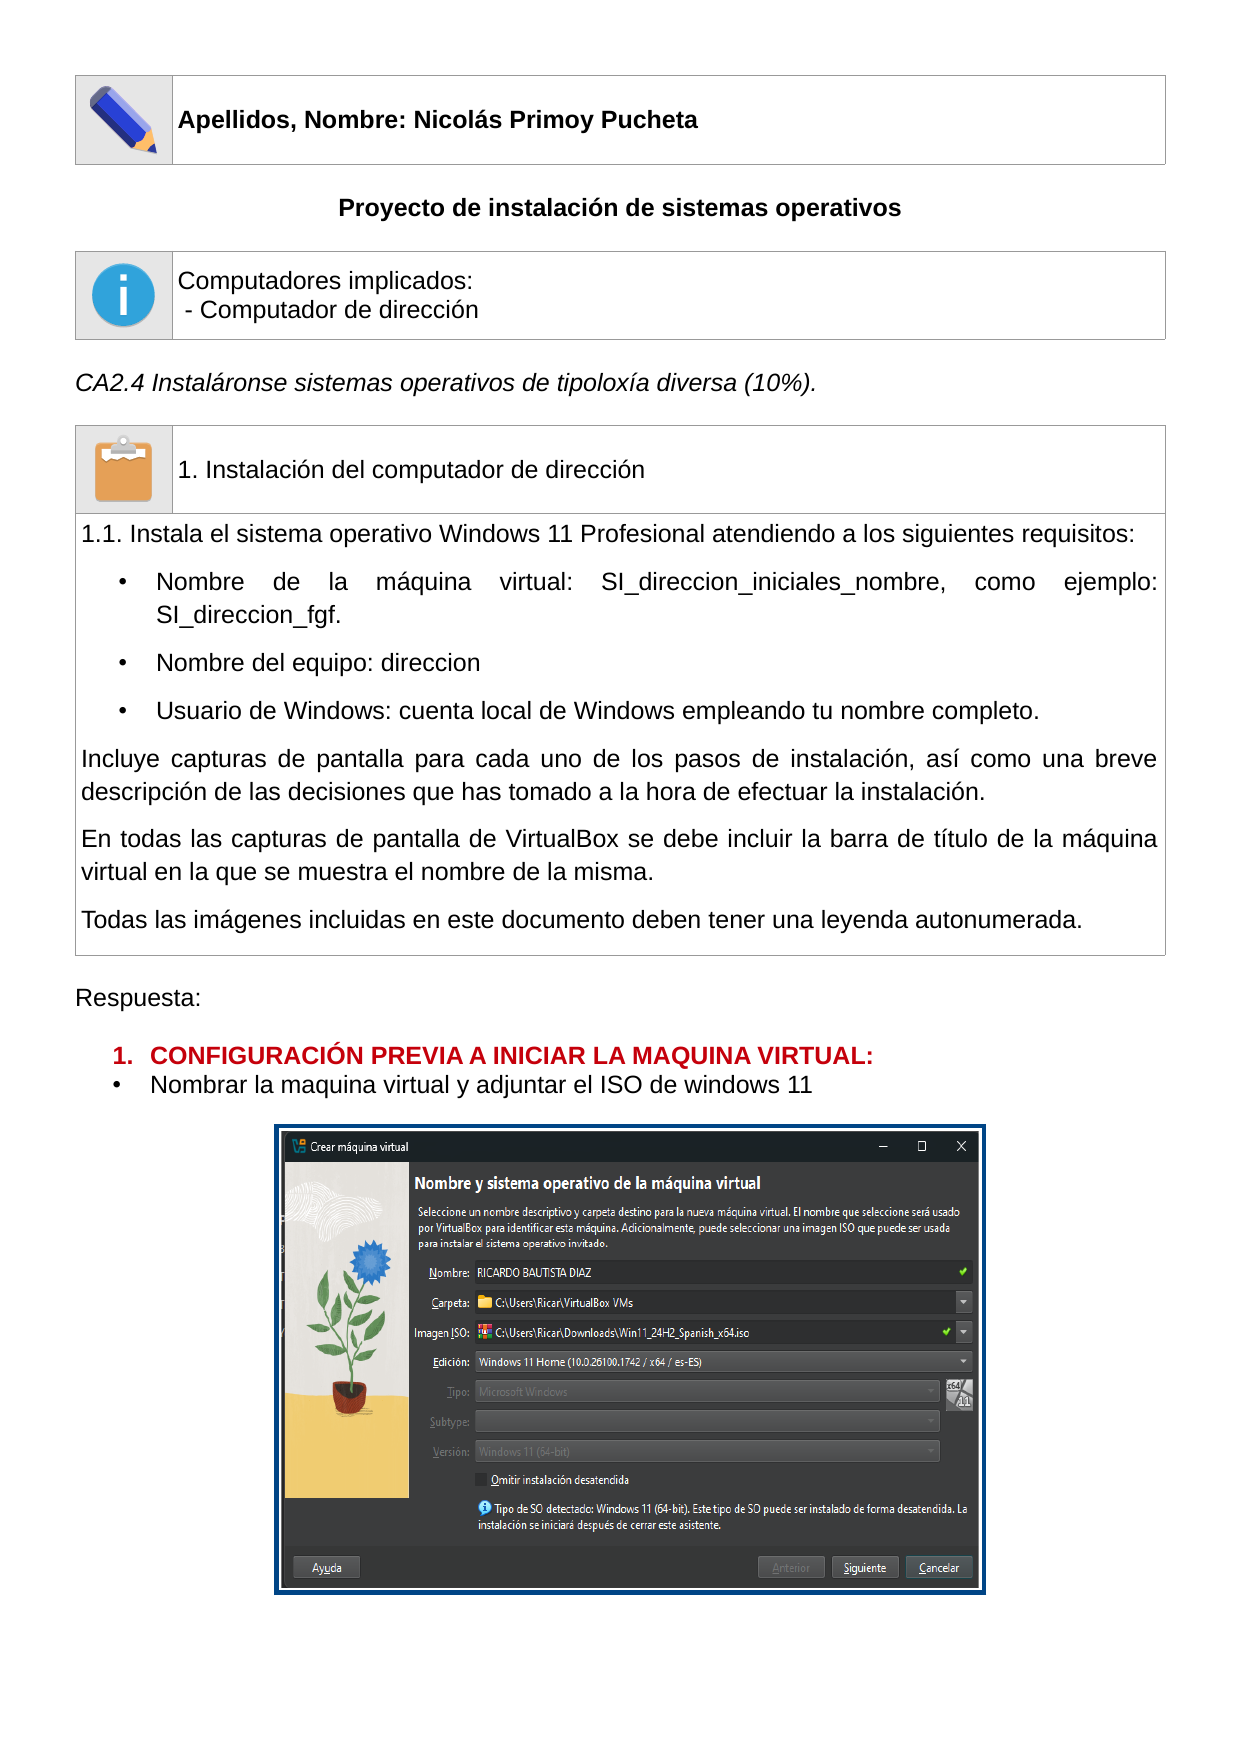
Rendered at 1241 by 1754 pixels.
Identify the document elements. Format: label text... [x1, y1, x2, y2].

text CA2.4 Instaláronse sistemas operativos de tipoloxía diversa (10%). [75, 367, 1165, 396]
table_header [76, 426, 172, 513]
table_header Apellidos, Nombre: Nicolás Primoy Pucheta [173, 76, 1165, 164]
table_header [76, 252, 172, 339]
text Proyecto de instalación de sistemas operativos [75, 193, 1165, 222]
list Nombrar la maquina virtual y adjuntar el ISO de windows 11 [112, 1069, 1165, 1098]
table_header [76, 76, 172, 164]
table_cell 1.1. Instala el sistema operativo Windows 11 Profesional atendiendo a los siguientes requisitos: Nombre de la máquina virtual: SI_direccion_iniciales_nombre, como ejemplo: SI_direccion_fgf. Nombre del equipo: direccion Usuario de Windows: cuenta local de Windows empleando tu nombre completo. Incluye capturas de pantalla para cada uno de los pasos de instalación, así como una breve descripción de las decisiones que has tomado a la hora de efectuar la instalación. En todas las capturas de pantalla de VirtualBox se debe incluir la barra de título de la máquina virtual en la que se muestra el nombre de la misma. Todas las imágenes incluidas en este documento deben tener una leyenda autonumerada. [76, 514, 1165, 954]
table_header 1. Instalación del computador de dirección [173, 426, 1165, 513]
picture [281, 1131, 979, 1588]
text Respuesta: [75, 983, 1165, 1012]
list CONFIGURACIÓN PREVIA A INICIAR LA MAQUINA VIRTUAL: [112, 1041, 1165, 1069]
table_header Computadores implicados: - Computador de dirección [173, 252, 1165, 339]
